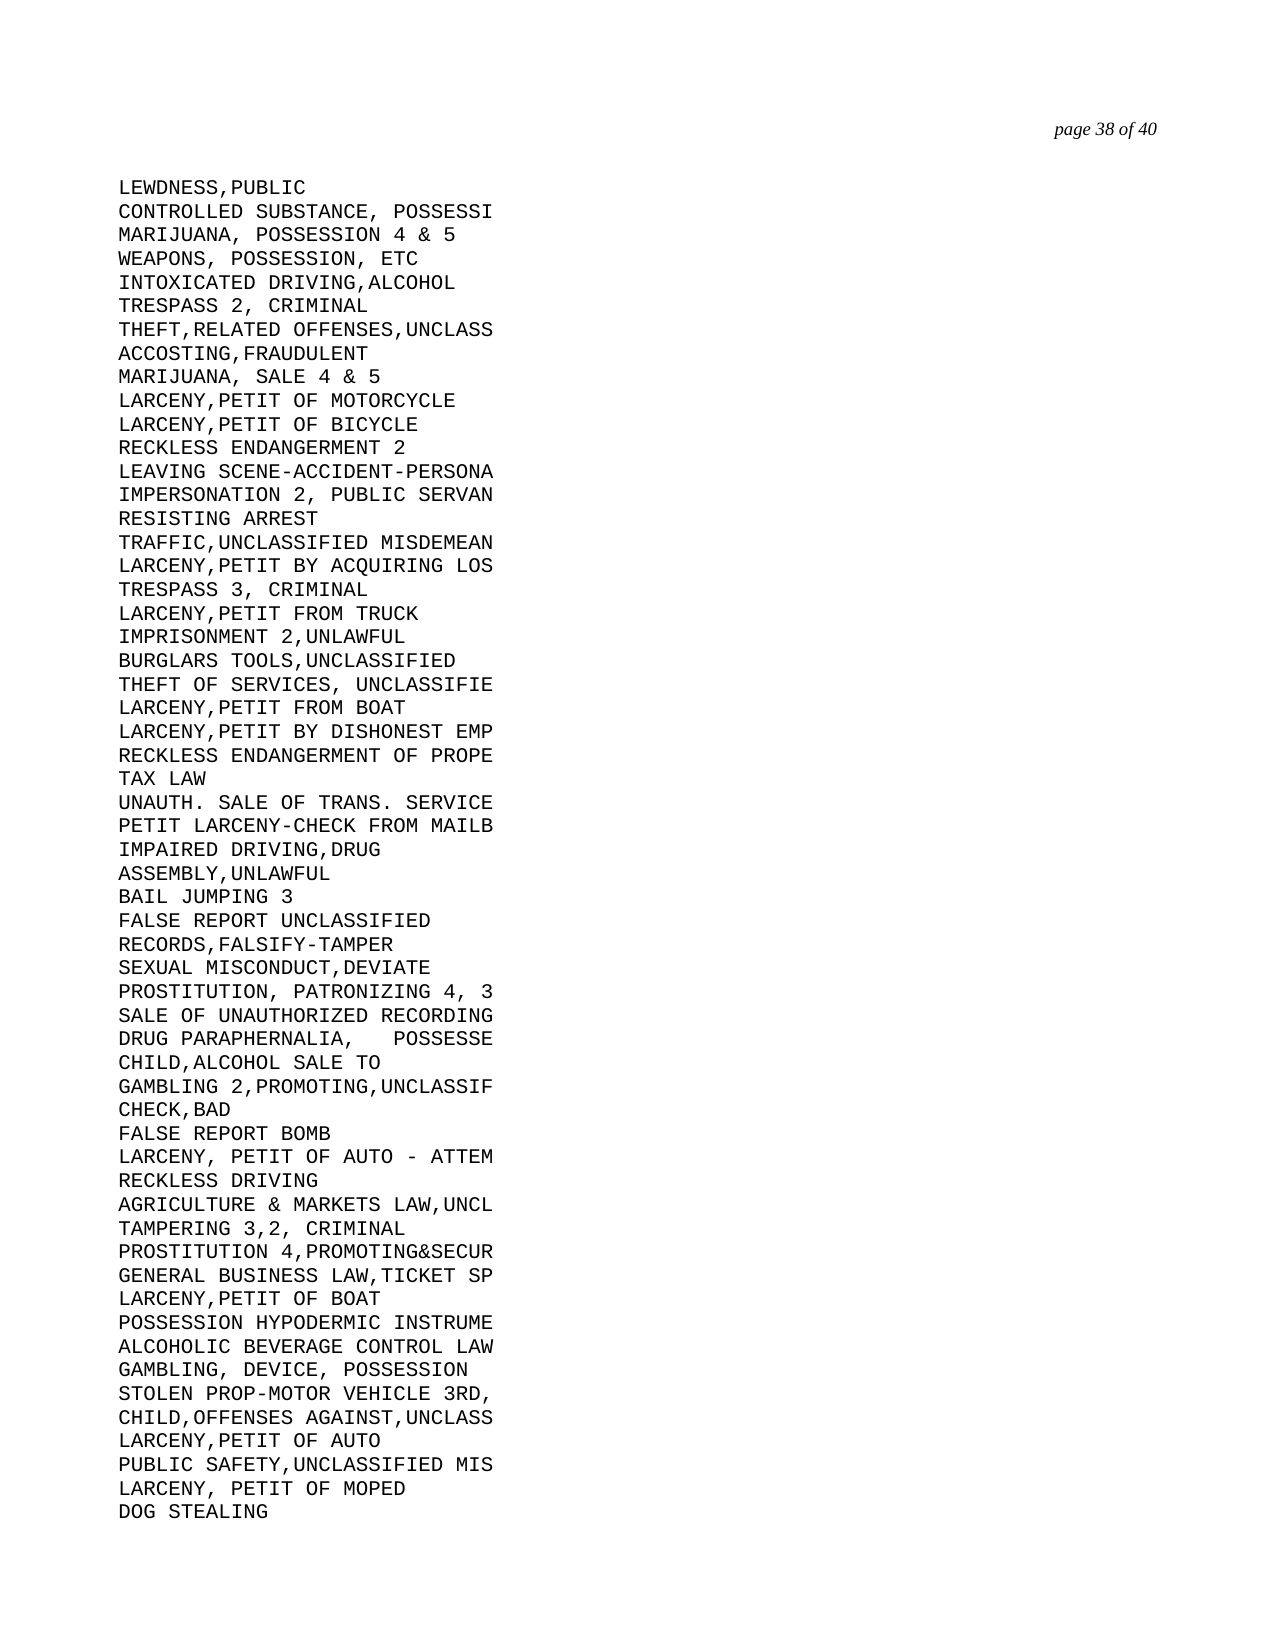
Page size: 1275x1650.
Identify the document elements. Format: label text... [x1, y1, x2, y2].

text BURGLARS TOOLS,UNCLASSIFIED [118, 650, 1157, 674]
text THEFT,RELATED OFFENSES,UNCLASS [118, 319, 1157, 343]
text IMPRISONMENT 2,UNLAWFUL [118, 626, 1157, 650]
text WEAPONS, POSSESSION, ETC [118, 248, 1157, 272]
text STOLEN PROP-MOTOR VEHICLE 3RD, [118, 1383, 1157, 1407]
text SALE OF UNAUTHORIZED RECORDING [118, 1005, 1157, 1028]
text IMPAIRED DRIVING,DRUG [118, 839, 1157, 863]
text PROSTITUTION, PATRONIZING 4, 3 [118, 981, 1157, 1005]
text AGRICULTURE & MARKETS LAW,UNCL [118, 1194, 1157, 1217]
text LARCENY,PETIT OF BOAT [118, 1288, 1157, 1312]
text UNAUTH. SALE OF TRANS. SERVICE [118, 792, 1157, 816]
text TRESPASS 3, CRIMINAL [118, 579, 1157, 603]
text FALSE REPORT BOMB [118, 1123, 1157, 1147]
text SEXUAL MISCONDUCT,DEVIATE [118, 957, 1157, 981]
text RECKLESS ENDANGERMENT 2 [118, 437, 1157, 461]
text CONTROLLED SUBSTANCE, POSSESSI [118, 201, 1157, 224]
text PUBLIC SAFETY,UNCLASSIFIED MIS [118, 1454, 1157, 1478]
text INTOXICATED DRIVING,ALCOHOL [118, 272, 1157, 295]
text CHILD,OFFENSES AGAINST,UNCLASS [118, 1407, 1157, 1430]
text MARIJUANA, POSSESSION 4 & 5 [118, 224, 1157, 248]
text LARCENY,PETIT FROM BOAT [118, 697, 1157, 721]
text MARIJUANA, SALE 4 & 5 [118, 366, 1157, 390]
text LARCENY,PETIT BY ACQUIRING LOS [118, 555, 1157, 579]
text PROSTITUTION 4,PROMOTING&SECUR [118, 1241, 1157, 1265]
text RECKLESS ENDANGERMENT OF PROPE [118, 744, 1157, 768]
text LARCENY,PETIT OF AUTO [118, 1430, 1157, 1454]
text POSSESSION HYPODERMIC INSTRUME [118, 1312, 1157, 1336]
text LARCENY,PETIT FROM TRUCK [118, 603, 1157, 626]
text LEWDNESS,PUBLIC [118, 177, 1157, 201]
text DOG STEALING [118, 1501, 1157, 1525]
text LEAVING SCENE-ACCIDENT-PERSONA [118, 461, 1157, 484]
text CHILD,ALCOHOL SALE TO [118, 1052, 1157, 1076]
text TAX LAW [118, 768, 1157, 792]
text ASSEMBLY,UNLAWFUL [118, 863, 1157, 886]
text TRAFFIC,UNCLASSIFIED MISDEMEAN [118, 532, 1157, 555]
text FALSE REPORT UNCLASSIFIED [118, 910, 1157, 934]
text GAMBLING, DEVICE, POSSESSION [118, 1359, 1157, 1383]
text TRESPASS 2, CRIMINAL [118, 295, 1157, 319]
text GAMBLING 2,PROMOTING,UNCLASSIF [118, 1076, 1157, 1099]
text LARCENY,PETIT OF MOTORCYCLE [118, 390, 1157, 413]
text IMPERSONATION 2, PUBLIC SERVAN [118, 484, 1157, 508]
text RECKLESS DRIVING [118, 1170, 1157, 1194]
text CHECK,BAD [118, 1099, 1157, 1123]
text LARCENY, PETIT OF AUTO - ATTEM [118, 1147, 1157, 1170]
text LARCENY, PETIT OF MOPED [118, 1478, 1157, 1501]
text RECORDS,FALSIFY-TAMPER [118, 934, 1157, 957]
text LARCENY,PETIT OF BICYCLE [118, 413, 1157, 437]
text ACCOSTING,FRAUDULENT [118, 343, 1157, 366]
text GENERAL BUSINESS LAW,TICKET SP [118, 1265, 1157, 1288]
text PETIT LARCENY-CHECK FROM MAILB [118, 816, 1157, 839]
text LARCENY,PETIT BY DISHONEST EMP [118, 721, 1157, 744]
text RESISTING ARREST [118, 508, 1157, 532]
text ALCOHOLIC BEVERAGE CONTROL LAW [118, 1336, 1157, 1359]
text THEFT OF SERVICES, UNCLASSIFIE [118, 674, 1157, 697]
text TAMPERING 3,2, CRIMINAL [118, 1217, 1157, 1241]
text BAIL JUMPING 3 [118, 886, 1157, 910]
text DRUG PARAPHERNALIA, POSSESSE [118, 1028, 1157, 1052]
